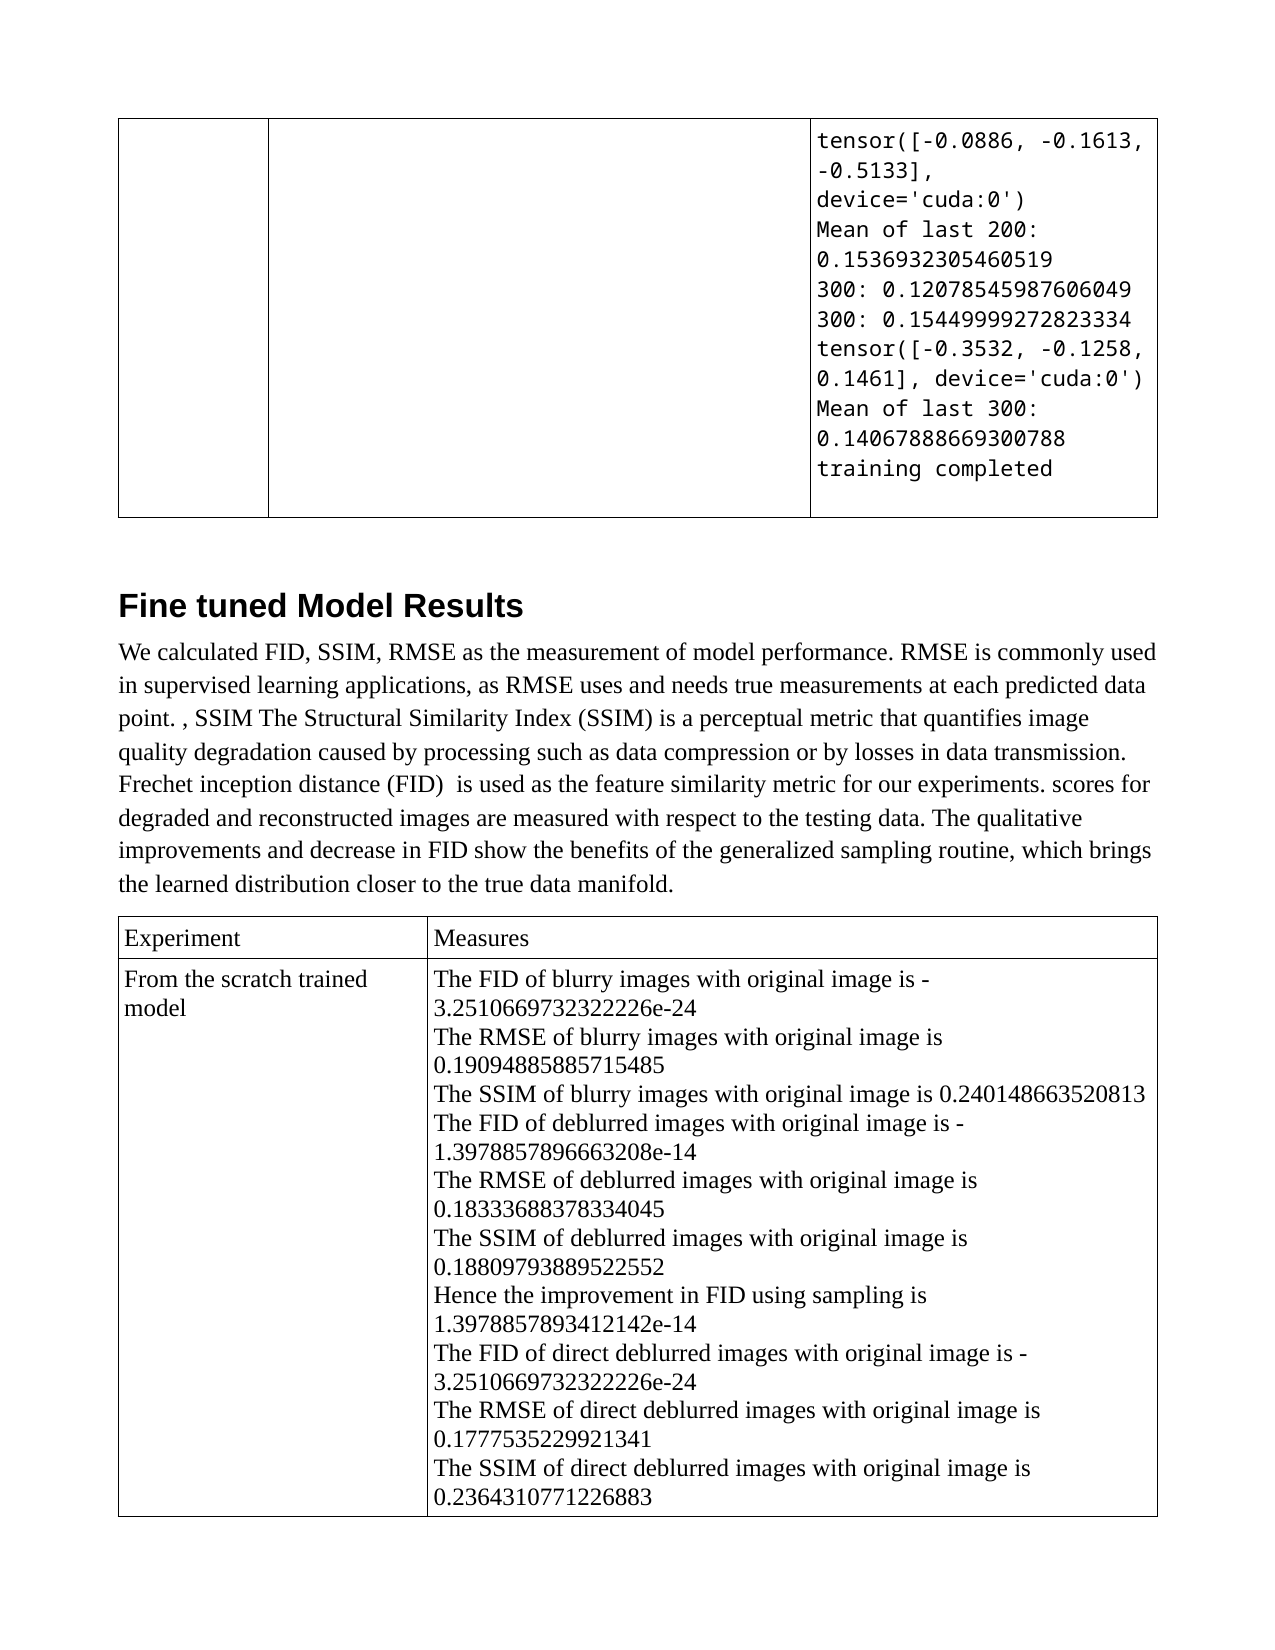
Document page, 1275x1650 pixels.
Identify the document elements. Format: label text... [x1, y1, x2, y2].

table_cell From the scratch trained model [119, 959, 427, 1516]
text We calculated FID, SSIM, RMSE as the measurement of model performance. RMSE is commonly used in supervised learning applications, as RMSE uses and needs true measurements at each predicted data point. , SSIM The Structural Similarity Index (SSIM) is a perceptual metric that quantifies image quality degradation caused by processing such as data compression or by losses in data transmission. Frechet inception distance (FID) is used as the feature similarity metric for our experiments. scores for degraded and reconstructed images are measured with respect to the testing data. The qualitative improvements and decrease in FID show the benefits of the generalized sampling routine, which brings the learned distribution closer to the true data manifold. [118, 637, 1157, 897]
table_cell [269, 119, 810, 517]
table_header Measures [428, 917, 1157, 957]
subtitle Fine tuned Model Results [118, 586, 1157, 625]
table_cell The FID of blurry images with original image is -3.2510669732322226e-24 The RMSE of blurry images with original image is 0.19094885885715485 The SSIM of blurry images with original image is 0.240148663520813 The FID of deblurred images with original image is -1.3978857896663208e-14 The RMSE of deblurred images with original image is 0.18333688378334045 The SSIM of deblurred images with original image is 0.18809793889522552 Hence the improvement in FID using sampling is 1.3978857893412142e-14 The FID of direct deblurred images with original image is -3.2510669732322226e-24 The RMSE of direct deblurred images with original image is 0.1777535229921341 The SSIM of direct deblurred images with original image is 0.2364310771226883 [428, 959, 1157, 1516]
table_cell [119, 119, 268, 517]
table_cell tensor([-0.0886, -0.1613, -0.5133], device='cuda:0') Mean of last 200: 0.1536932305460519 300: 0.12078545987606049 300: 0.15449999272823334 tensor([-0.3532, -0.1258, 0.1461], device='cuda:0') Mean of last 300: 0.14067888669300788 training completed [811, 119, 1157, 517]
table_header Experiment [119, 917, 427, 957]
